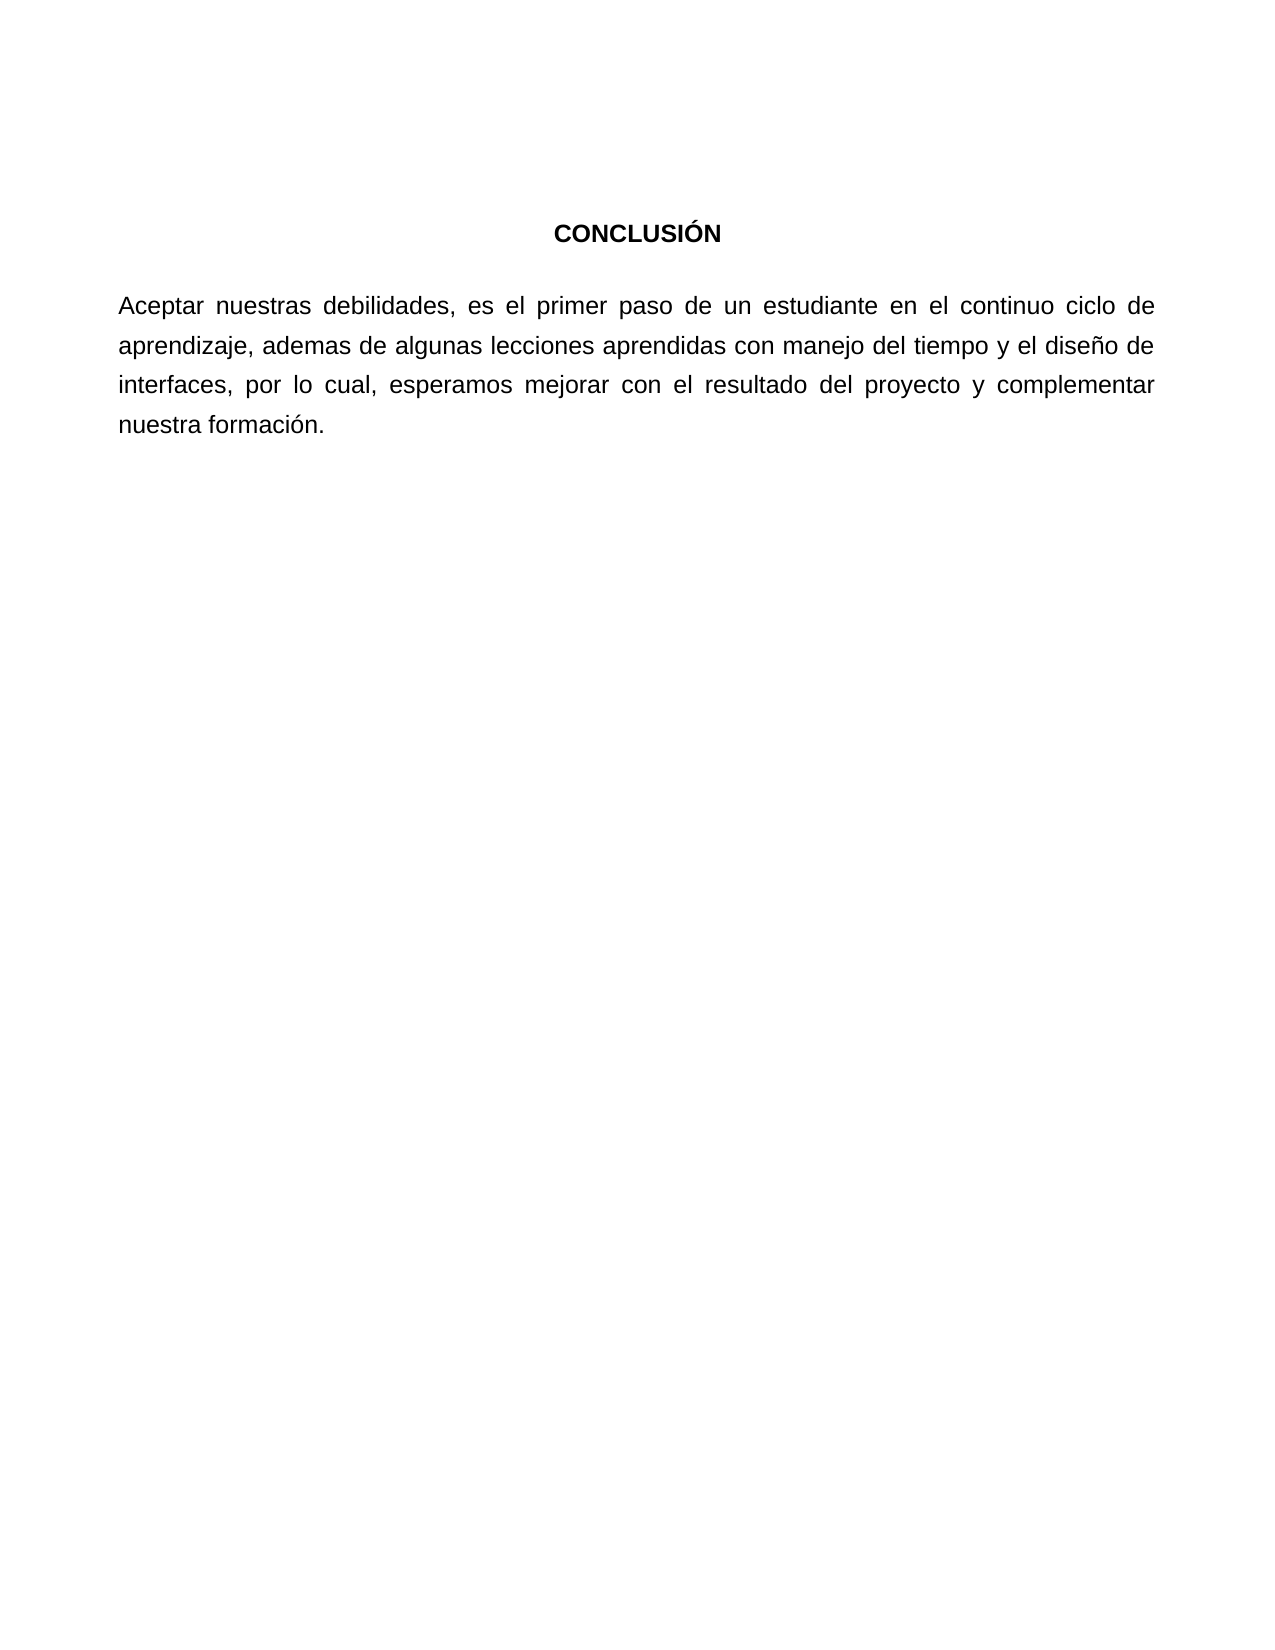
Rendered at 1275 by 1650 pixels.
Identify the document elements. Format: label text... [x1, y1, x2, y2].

subtitle CONCLUSIÓN [118, 219, 1157, 248]
text Aceptar nuestras debilidades, es el primer paso de un estudiante en el continuo ciclo de aprendizaje, ademas de algunas lecciones aprendidas con manejo del tiempo y el diseño de interfaces, por lo cual, esperamos mejorar con el resultado del proyecto y complementar nuestra formación. [118, 291, 1157, 439]
